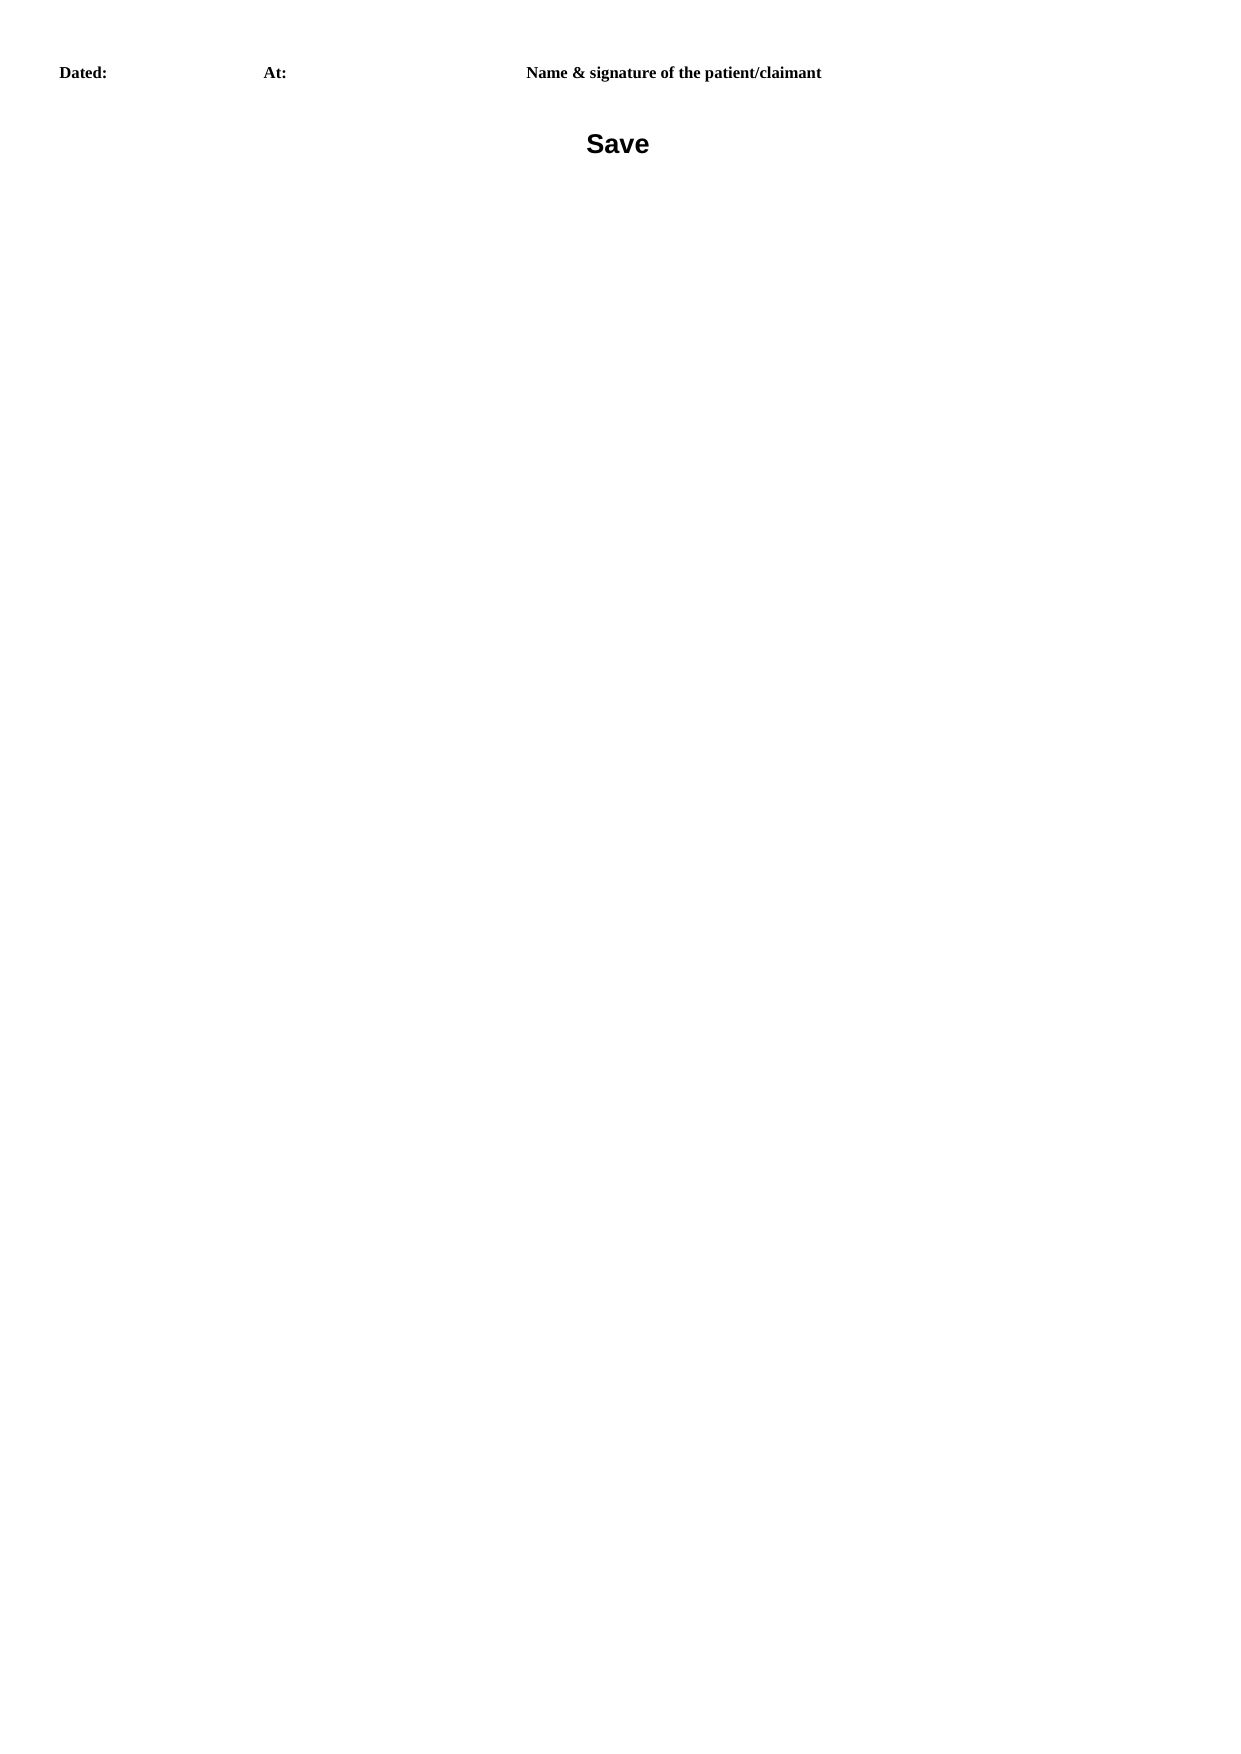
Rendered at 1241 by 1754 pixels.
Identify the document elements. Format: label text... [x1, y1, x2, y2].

text Dated: [59, 59, 111, 86]
text At: [260, 59, 291, 86]
text Name & signature of the patient/claimant [509, 59, 830, 86]
